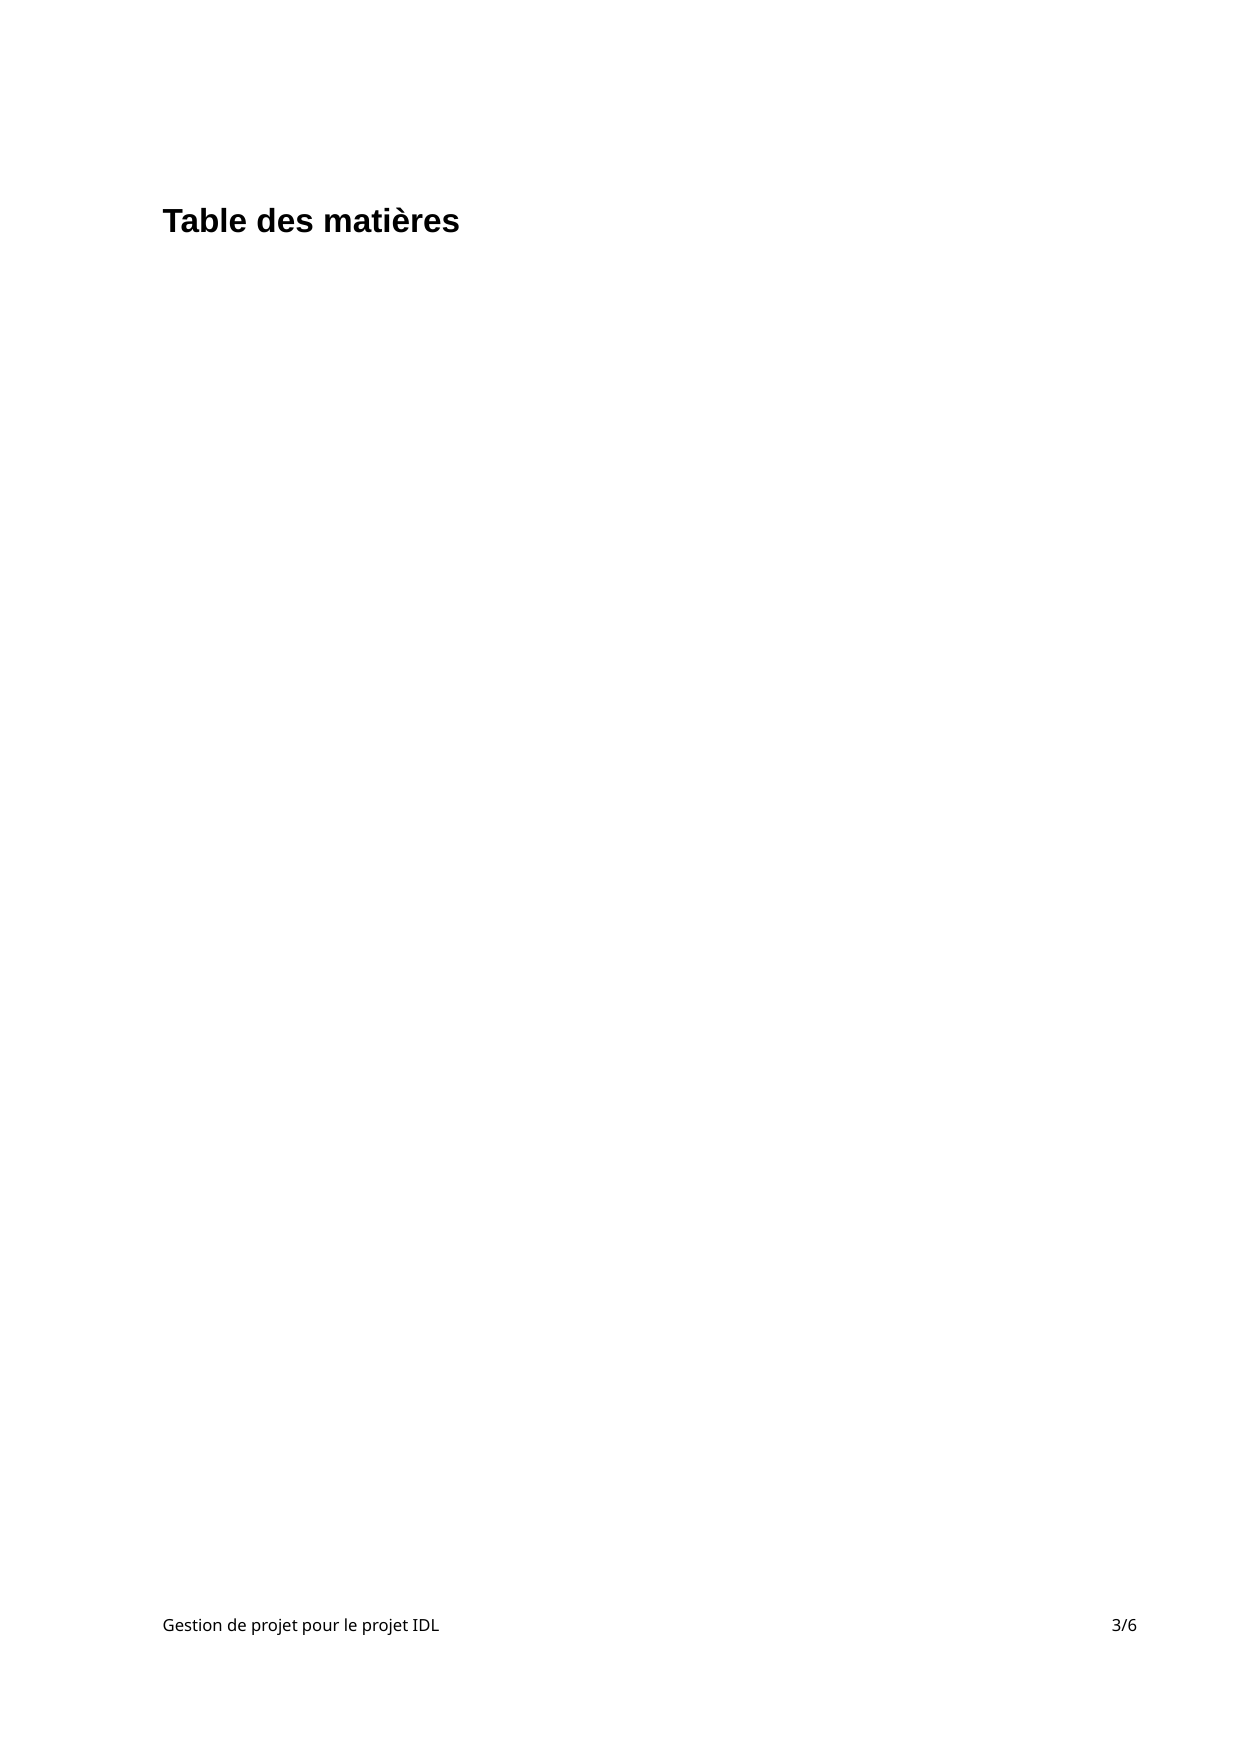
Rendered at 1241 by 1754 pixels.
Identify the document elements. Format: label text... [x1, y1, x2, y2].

subtitle Table des matières [162, 201, 1137, 240]
